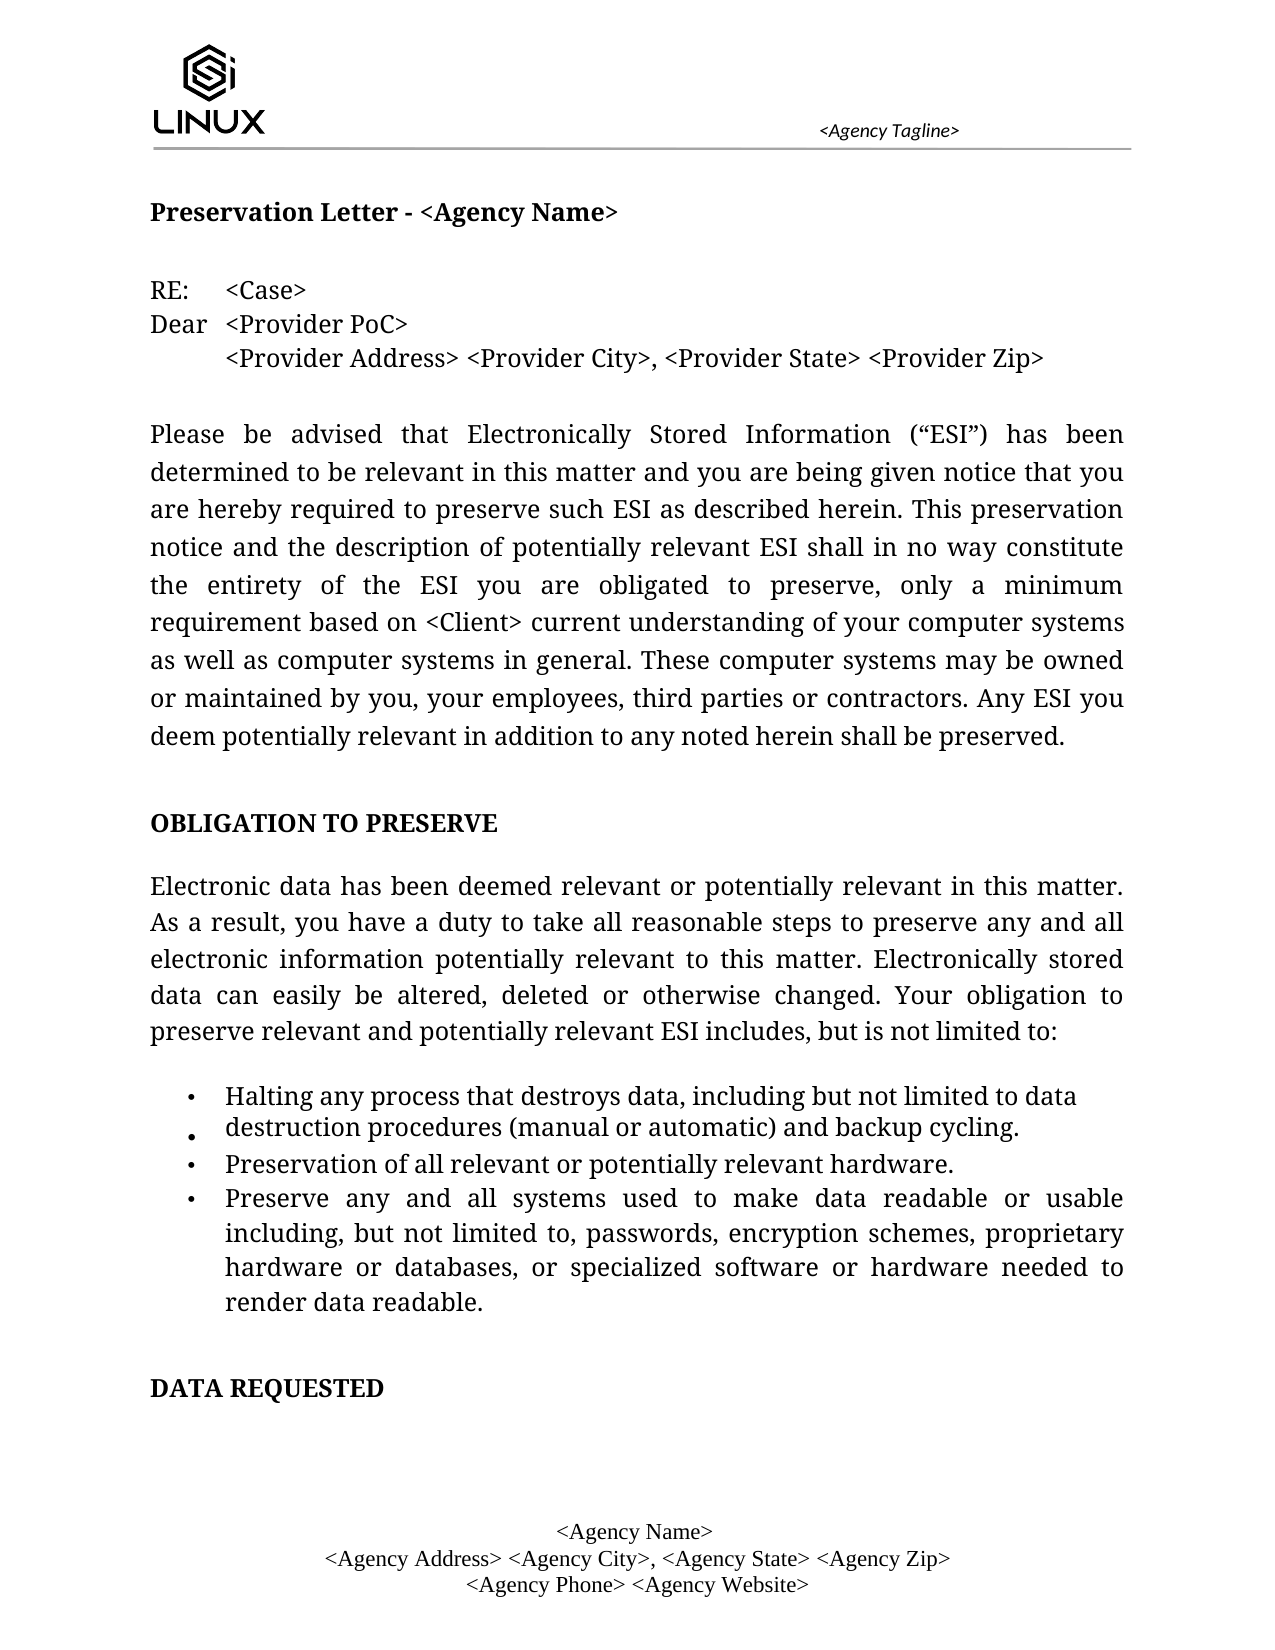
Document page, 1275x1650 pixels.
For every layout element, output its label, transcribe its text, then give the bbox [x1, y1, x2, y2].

list Halting any process that destroys data, including but not limited to data destruction procedures (manual or automatic) and backup cycling. [187, 1079, 1125, 1143]
list Preservation of all relevant or potentially relevant hardware. [187, 1147, 1125, 1181]
text DATA REQUESTED [150, 1370, 1125, 1404]
list Preserve any and all systems used to make data readable or usable including, but not limited to, passwords, encryption schemes, proprietary hardware or databases, or specialized software or hardware needed to render data readable. [187, 1181, 1125, 1318]
picture [152, 44, 266, 140]
text <Provider Address> <Provider City>, <Provider State> <Provider Zip> [150, 341, 1125, 375]
text RE: <Case> [150, 273, 1125, 307]
text Dear <Provider PoC> [150, 307, 1125, 341]
text Please be advised that Electronically Stored Information (“ESI”) has been determined to be relevant in this matter and you are being given notice that you are hereby required to preserve such ESI as described herein. This preservation notice and the description of potentially relevant ESI shall in no way constitute the entirety of the ESI you are obligated to preserve, only a minimum requirement based on <Client> current understanding of your computer systems as well as computer systems in general. These computer systems may be owned or maintained by you, your employees, third parties or contractors. Any ESI you deem potentially relevant in addition to any noted herein shall be preserved. [150, 417, 1125, 752]
text Electronic data has been deemed relevant or potentially relevant in this matter. As a result, you have a duty to take all reasonable steps to preserve any and all electronic information potentially relevant to this matter. Electronically stored data can easily be altered, deleted or otherwise changed. Your obligation to preserve relevant and potentially relevant ESI includes, but is not limited to: [150, 868, 1125, 1048]
text OBLIGATION TO PRESERVE [150, 805, 1125, 839]
text Preservation Letter - <Agency Name> [150, 195, 1125, 229]
